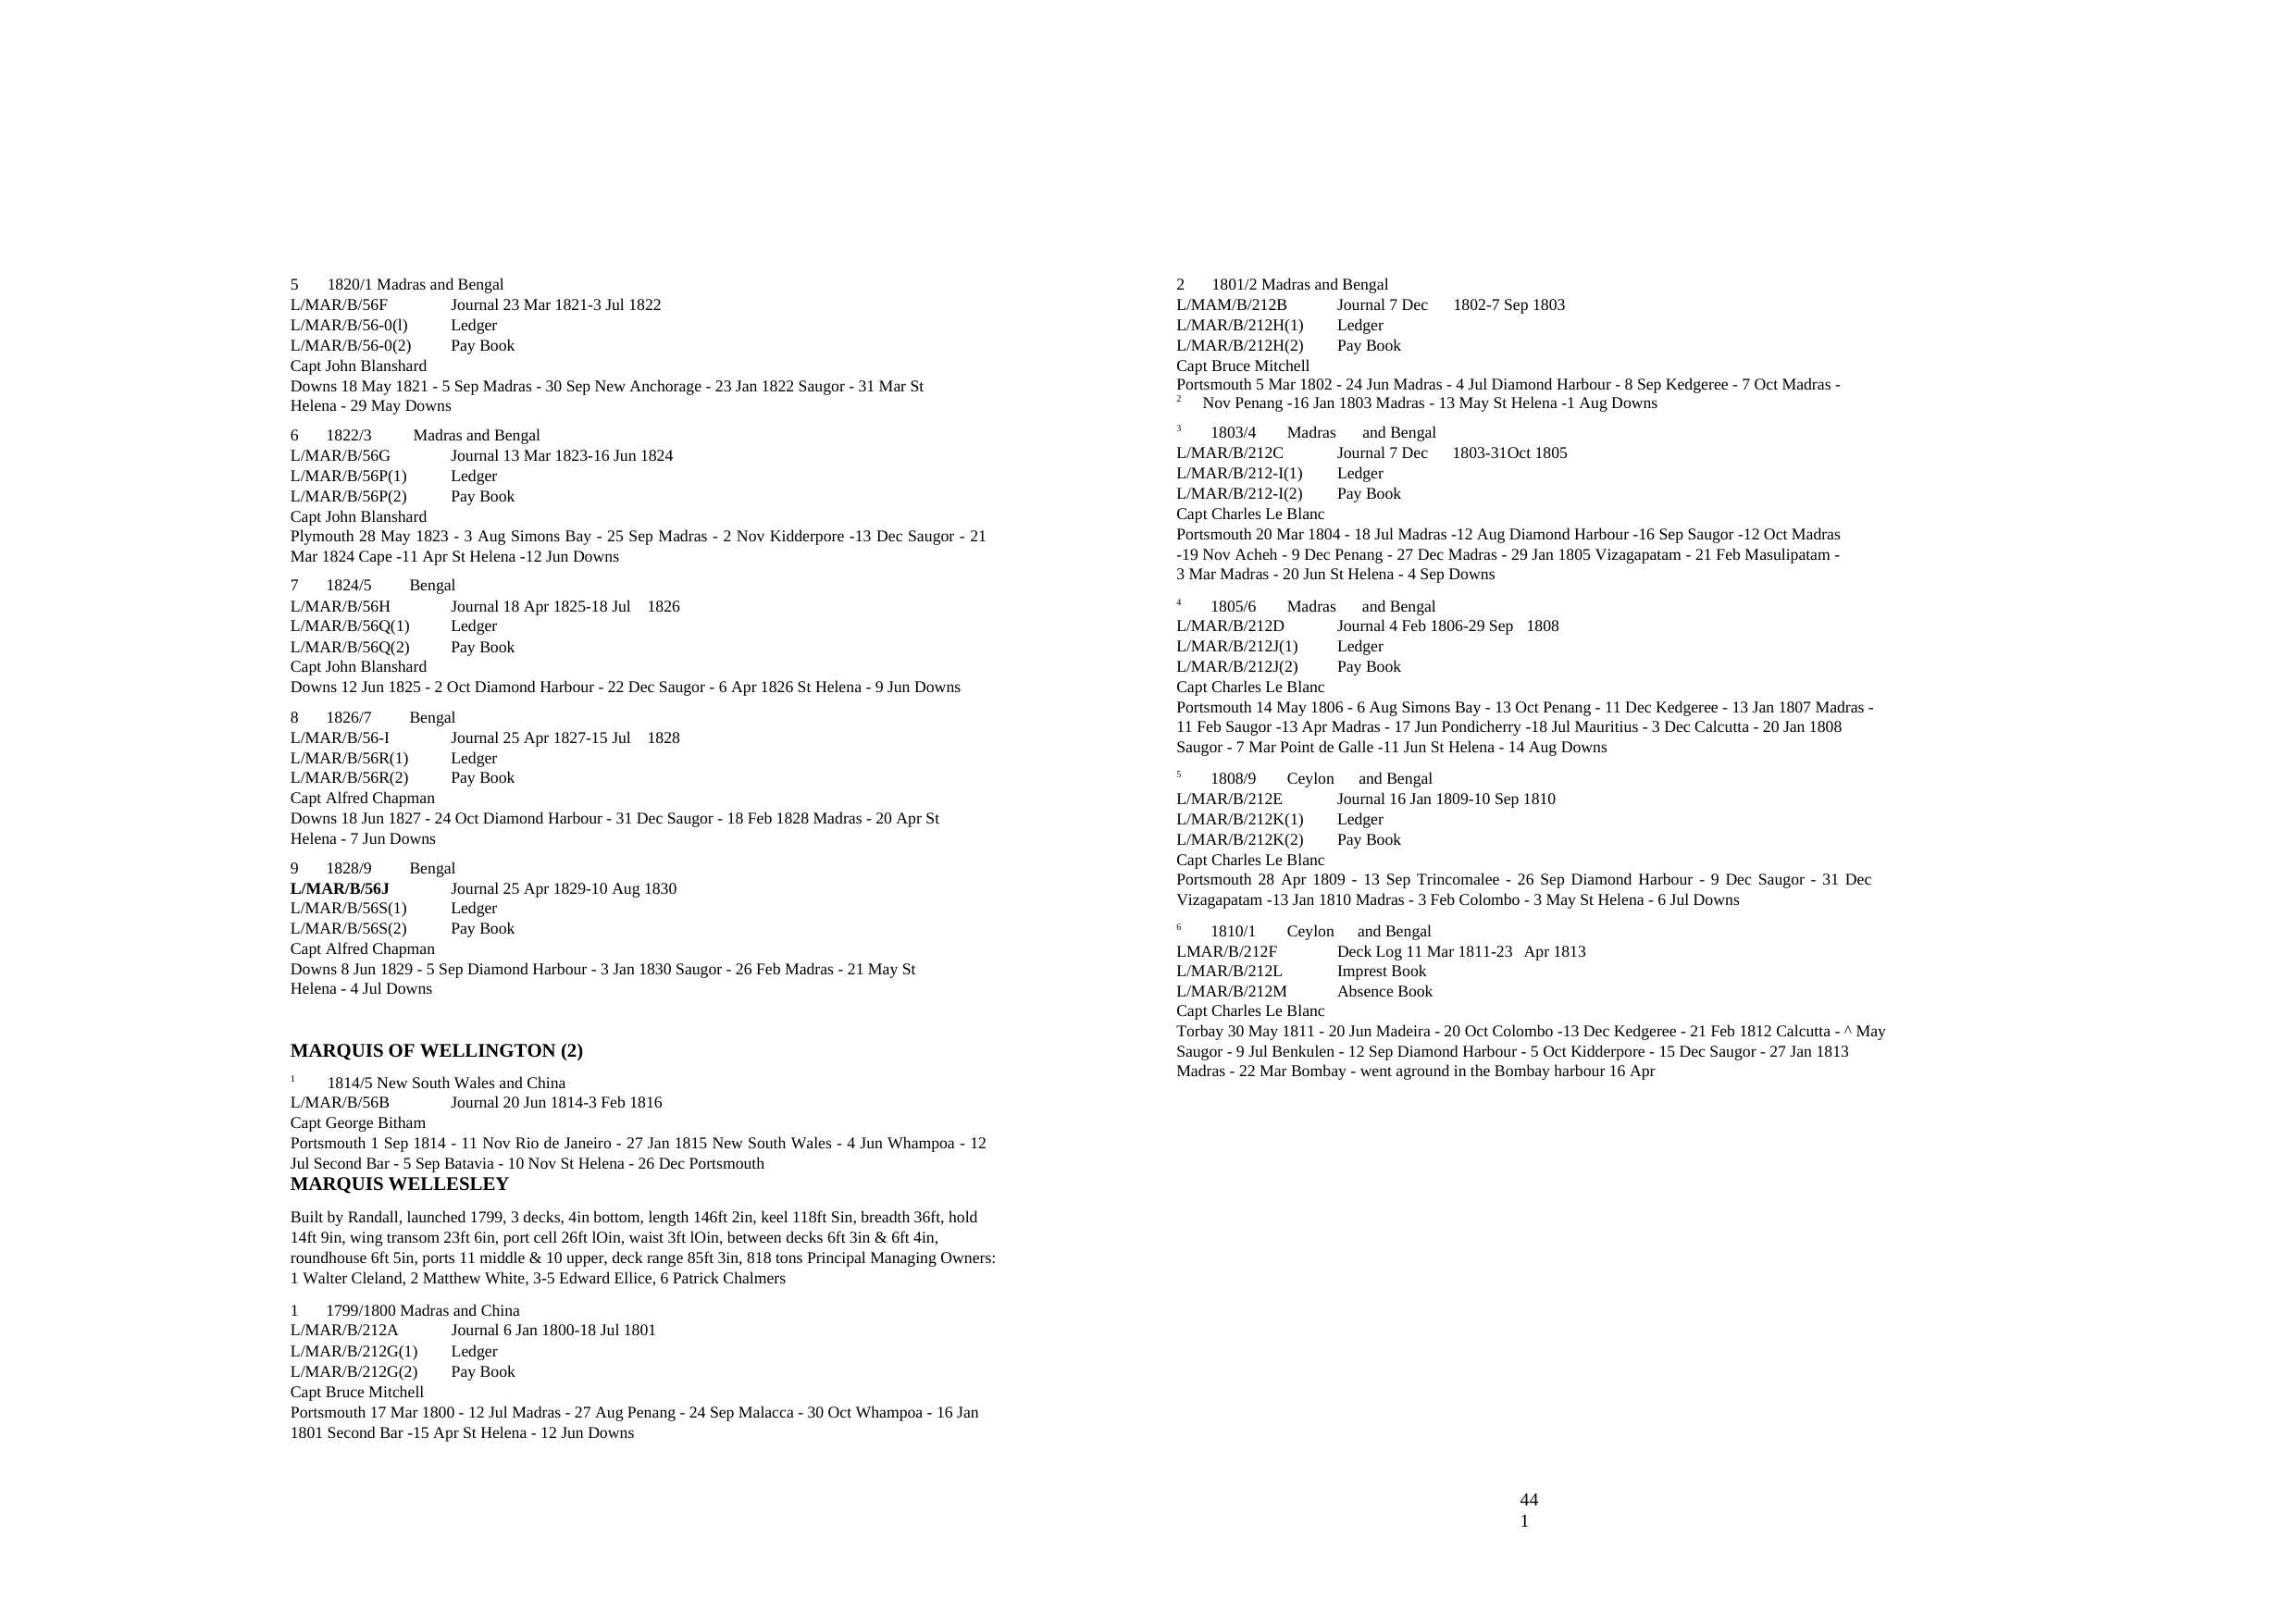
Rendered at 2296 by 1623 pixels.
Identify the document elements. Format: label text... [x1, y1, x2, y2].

text L/MAR/B/212E Journal 16 Jan 1809-10 Sep 1810 [1176, 788, 1891, 809]
text Torbay 30 May 1811 - 20 Jun Madeira - 20 Oct Colombo -13 Dec Kedgeree - 21 Feb 1812 Calcutta - ^ May Saugor - 9 Jul Benkulen - 12 Sep Diamond Harbour - 5 Oct Kidderpore - 15 Dec Saugor - 27 Jan 1813 Madras - 22 Mar Bombay - went aground in the Bombay harbour 16 Apr [1176, 1021, 1891, 1081]
text L/MAR/B/212G(1) Ledger [291, 1340, 1004, 1361]
text L/MAR/B/56Q(1) Ledger [291, 615, 1004, 636]
text L/MAR/B/56R(2) Pay Book [291, 767, 1004, 787]
text Capt John Blanshard [291, 355, 1004, 376]
text L/MAR/B/212K(2) Pay Book [1176, 829, 1891, 849]
text L/MAR/B/212G(2) Pay Book [291, 1361, 1004, 1381]
list 1810/1 Ceylon and Bengal [1176, 922, 1891, 941]
text Capt Bruce Mitchell [291, 1381, 1004, 1402]
text Plymouth 28 May 1823 - 3 Aug Simons Bay - 25 Sep Madras - 2 Nov Kidderpore -13 Dec Saugor - 21 Mar 1824 Cape -11 Apr St Helena -12 Jun Downs [291, 526, 988, 565]
text L/MAR/B/56-I Journal 25 Apr 1827-15 Jul 1828 [291, 727, 1004, 747]
list 1824/5 Bengal [291, 575, 1004, 595]
text L/MAR/B/212K(1) Ledger [1176, 809, 1891, 829]
subtitle MARQUIS OF WELLINGTON (2) [291, 1040, 1004, 1061]
text L/MAR/B/56H Journal 18 Apr 1825-18 Jul 1826 [291, 595, 1004, 615]
text Capt Bruce Mitchell [1176, 355, 1891, 376]
list 1799/1800 Madras and China [291, 1301, 1004, 1319]
text Capt George Bitham [291, 1112, 1004, 1133]
list 1822/3 Madras and Bengal [291, 425, 1004, 445]
list 1826/7 Bengal [291, 707, 1004, 727]
text Portsmouth 14 May 1806 - 6 Aug Simons Bay - 13 Oct Penang - 11 Dec Kedgeree - 13 Jan 1807 Madras -11 Feb Saugor -13 Apr Madras - 17 Jun Pondicherry -18 Jul Mauritius - 3 Dec Calcutta - 20 Jan 1808 Saugor - 7 Mar Point de Galle -11 Jun St Helena - 14 Aug Downs [1176, 697, 1891, 757]
text Downs 12 Jun 1825 - 2 Oct Diamond Harbour - 22 Dec Saugor - 6 Apr 1826 St Helena - 9 Jun Downs [291, 676, 1004, 697]
text Capt Charles Le Blanc [1176, 849, 1891, 869]
list 1808/9 Ceylon and Bengal [1176, 768, 1891, 788]
text Capt Charles Le Blanc [1176, 503, 1891, 524]
text Capt Charles Le Blanc [1176, 1000, 1891, 1021]
text LMAR/B/212F Deck Log 11 Mar 1811-23 Apr 1813 [1176, 941, 1891, 960]
list 1805/6 Madras and Bengal [1176, 596, 1891, 616]
text L/MAM/B/212B Journal 7 Dec 1802-7 Sep 1803 [1176, 294, 1891, 315]
text L/MAR/B/56J Journal 25 Apr 1829-10 Aug 1830 [291, 877, 1004, 898]
text L/MAR/B/212H(2) Pay Book [1176, 335, 1891, 355]
text Capt Alfred Chapman [291, 938, 1004, 959]
text Portsmouth 1 Sep 1814 - 11 Nov Rio de Janeiro - 27 Jan 1815 New South Wales - 4 Jun Whampoa - 12 Jul Second Bar - 5 Sep Batavia - 10 Nov St Helena - 26 Dec Portsmouth [291, 1133, 988, 1172]
list Nov Penang -16 Jan 1803 Madras - 13 May St Helena -1 Aug Downs [1176, 394, 1891, 412]
text L/MAR/B/56-0(2) Pay Book [291, 335, 1004, 355]
text L/MAR/B/56P(1) Ledger [291, 465, 1004, 486]
text Built by Randall, launched 1799, 3 decks, 4in bottom, length 146ft 2in, keel 118ft Sin, breadth 36ft, hold 14ft 9in, wing transom 23ft 6in, port cell 26ft lOin, waist 3ft lOin, between decks 6ft 3in & 6ft 4in, roundhouse 6ft 5in, ports 11 middle & 10 upper, deck range 85ft 3in, 818 tons Principal Managing Owners: 1 Walter Cleland, 2 Matthew White, 3-5 Edward Ellice, 6 Patrick Chalmers [291, 1207, 1004, 1288]
list 1803/4 Madras and Bengal [1176, 422, 1891, 442]
text L/MAR/B/56B Journal 20 Jun 1814-3 Feb 1816 [291, 1092, 1004, 1112]
text L/MAR/B/212H(1) Ledger [1176, 315, 1891, 335]
text L/MAR/B/212-I(2) Pay Book [1176, 483, 1891, 503]
text L/MAR/B/56G Journal 13 Mar 1823-16 Jun 1824 [291, 445, 1004, 465]
text Capt Alfred Chapman [291, 787, 1004, 808]
text L/MAR/B/56Q(2) Pay Book [291, 636, 1004, 656]
text Capt Charles Le Blanc [1176, 676, 1891, 697]
text L/MAR/B/56F Journal 23 Mar 1821-3 Jul 1822 [291, 294, 1004, 315]
text L/MAR/B/212J(1) Ledger [1176, 636, 1891, 656]
text L/MAR/B/56-0(l) Ledger [291, 315, 1004, 335]
text L/MAR/B/212D Journal 4 Feb 1806-29 Sep 1808 [1176, 616, 1891, 636]
text Downs 8 Jun 1829 - 5 Sep Diamond Harbour - 3 Jan 1830 Saugor - 26 Feb Madras - 21 May St Helena - 4 Jul Downs [291, 959, 938, 998]
text L/MAR/B/212A Journal 6 Jan 1800-18 Jul 1801 [291, 1319, 1004, 1340]
list 1828/9 Bengal [291, 858, 1004, 877]
text Capt John Blanshard [291, 656, 1004, 676]
text L/MAR/B/212M Absence Book [1176, 981, 1891, 1000]
text L/MAR/B/56S(1) Ledger [291, 898, 1004, 918]
text L/MAR/B/56S(2) Pay Book [291, 918, 1004, 938]
text Capt John Blanshard [291, 506, 1004, 526]
text L/MAR/B/56P(2) Pay Book [291, 486, 1004, 506]
text L/MAR/B/212L Imprest Book [1176, 960, 1891, 981]
text Downs 18 May 1821 - 5 Sep Madras - 30 Sep New Anchorage - 23 Jan 1822 Saugor - 31 Mar St Helena - 29 May Downs [291, 376, 947, 415]
subtitle MARQUIS WELLESLEY [291, 1172, 1004, 1195]
text L/MAR/B/212J(2) Pay Book [1176, 656, 1891, 676]
text Portsmouth 28 Apr 1809 - 13 Sep Trincomalee - 26 Sep Diamond Harbour - 9 Dec Saugor - 31 Dec Vizagapatam -13 Jan 1810 Madras - 3 Feb Colombo - 3 May St Helena - 6 Jul Downs [1176, 869, 1873, 910]
text L/MAR/B/56R(1) Ledger [291, 747, 1004, 767]
text Portsmouth 5 Mar 1802 - 24 Jun Madras - 4 Jul Diamond Harbour - 8 Sep Kedgeree - 7 Oct Madras - [1176, 376, 1891, 394]
text Downs 18 Jun 1827 - 24 Oct Diamond Harbour - 31 Dec Saugor - 18 Feb 1828 Madras - 20 Apr St Helena - 7 Jun Downs [291, 808, 962, 848]
list 1814/5 New South Wales and China [291, 1072, 1004, 1092]
text L/MAR/B/212-I(1) Ledger [1176, 463, 1891, 483]
text L/MAR/B/212C Journal 7 Dec 1803-31 Oct 1805 [1176, 442, 1891, 463]
text Portsmouth 20 Mar 1804 - 18 Jul Madras -12 Aug Diamond Harbour -16 Sep Saugor -12 Oct Madras -19 Nov Acheh - 9 Dec Penang - 27 Dec Madras - 29 Jan 1805 Vizagapatam - 21 Feb Masulipatam - 3 Mar Madras - 20 Jun St Helena - 4 Sep Downs [1176, 524, 1843, 584]
list 1820/1 Madras and Bengal [291, 274, 1004, 294]
list 1801/2 Madras and Bengal [1176, 274, 1891, 294]
text Portsmouth 17 Mar 1800 - 12 Jul Madras - 27 Aug Penang - 24 Sep Malacca - 30 Oct Whampoa - 16 Jan 1801 Second Bar -15 Apr St Helena - 12 Jun Downs [291, 1402, 1004, 1443]
